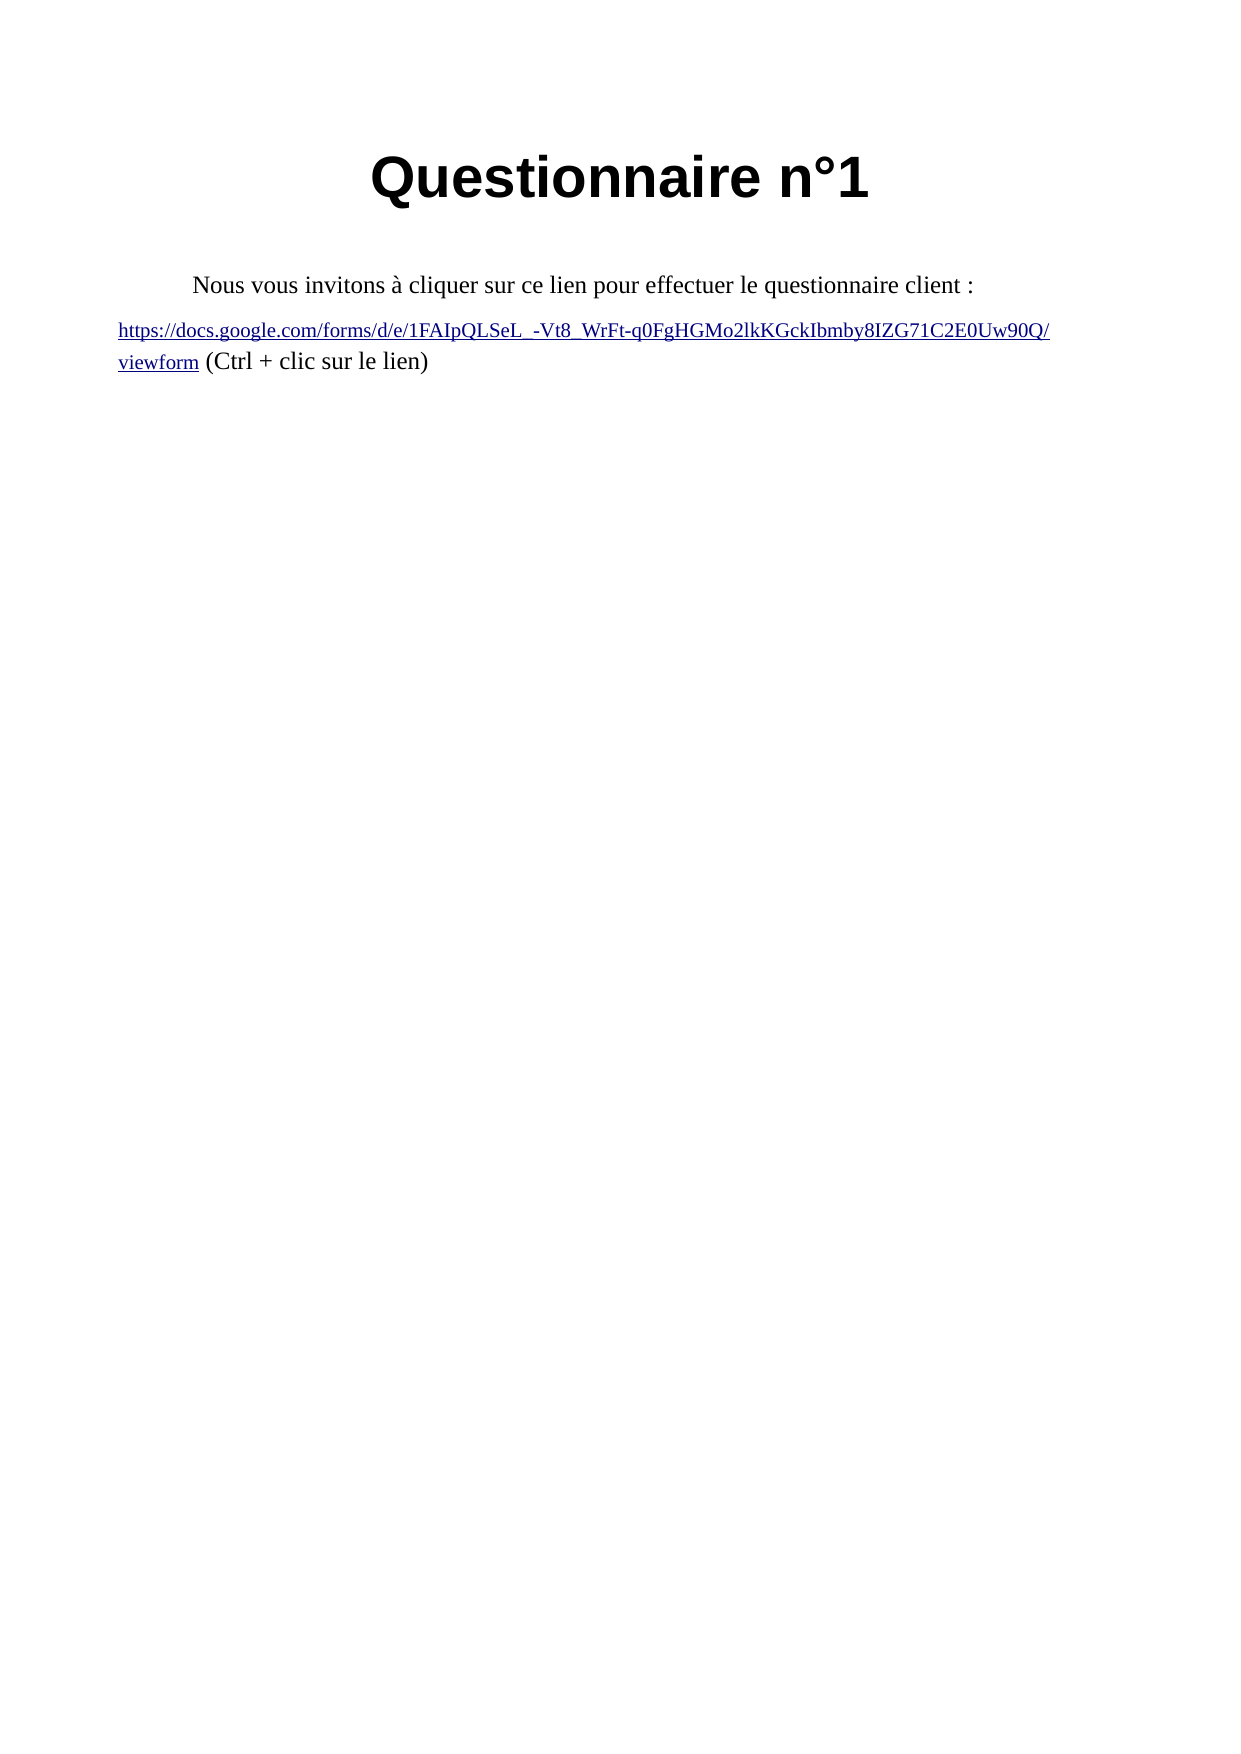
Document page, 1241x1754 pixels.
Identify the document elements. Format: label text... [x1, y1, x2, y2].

text https://docs.google.com/forms/d/e/1FAIpQLSeL_-Vt8_WrFt-q0FgHGMo2lkKGckIbmby8IZG71C2E0Uw90Q/viewform (Ctrl + clic sur le lien) [118, 318, 1122, 375]
title Questionnaire n°1 [118, 143, 1122, 210]
text Nous vous invitons à cliquer sur ce lien pour effectuer le questionnaire client : [118, 270, 1122, 299]
